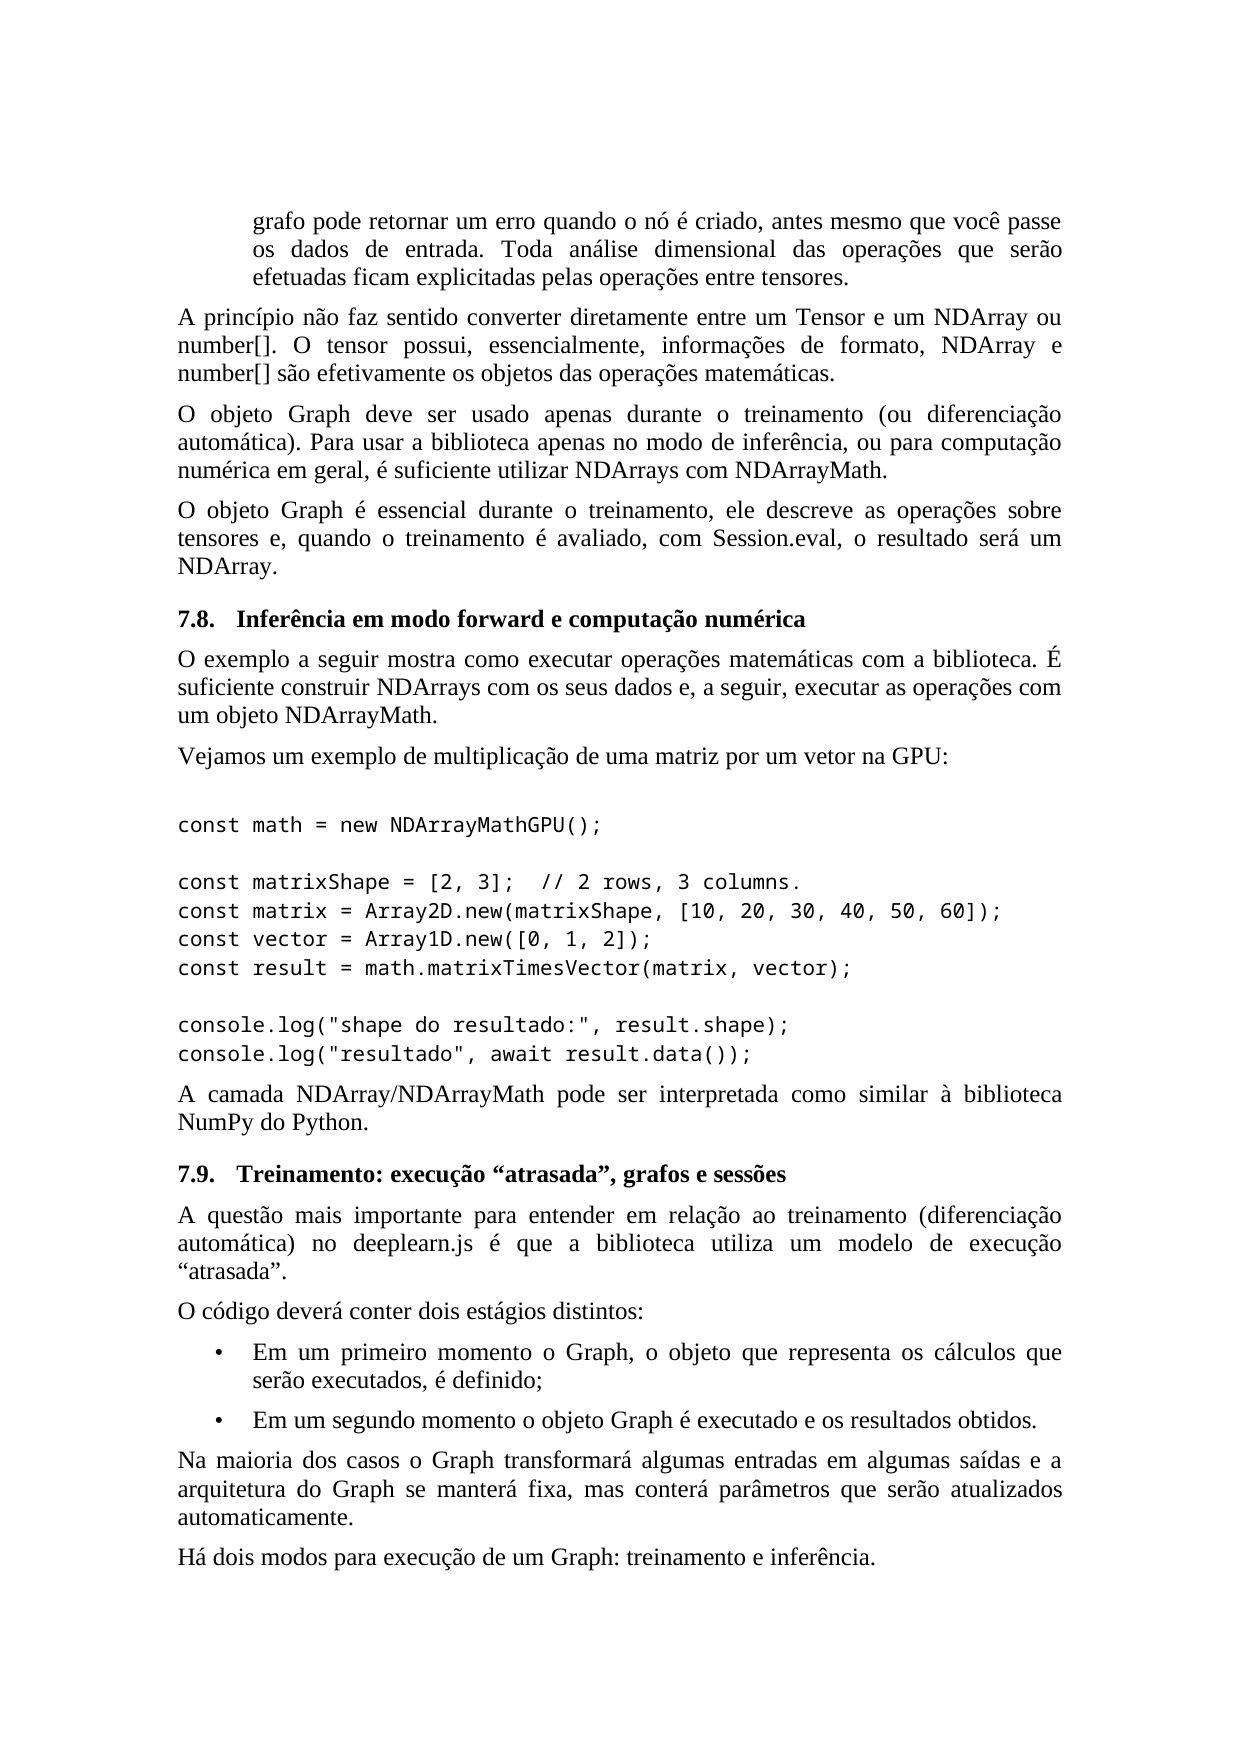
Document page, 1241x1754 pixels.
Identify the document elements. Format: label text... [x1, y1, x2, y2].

text A princípio não faz sentido converter diretamente entre um Tensor e um NDArray ou number[]. O tensor possui, essencialmente, informações de formato, NDArray e number[] são efetivamente os objetos das operações matemáticas. [177, 303, 1063, 387]
text A questão mais importante para entender em relação ao treinamento (diferenciação automática) no deeplearn.js é que a biblioteca utiliza um modelo de execução “atrasada”. [177, 1201, 1063, 1285]
text const matrix = Array2D.new(matrixShape, [10, 20, 30, 40, 50, 60]); [177, 896, 1063, 924]
text O código deverá conter dois estágios distintos: [177, 1297, 1063, 1325]
text Há dois modos para execução de um Graph: treinamento e inferência. [177, 1543, 1063, 1571]
text A camada NDArray/NDArrayMath pode ser interpretada como similar à biblioteca NumPy do Python. [177, 1079, 1063, 1136]
text Na maioria dos casos o Graph transformará algumas entradas em algumas saídas e a arquitetura do Graph se manterá fixa, mas conterá parâmetros que serão atualizados automaticamente. [177, 1446, 1063, 1531]
text const math = new NDArrayMathGPU(); [177, 810, 1063, 839]
text console.log("shape do resultado:", result.shape); [177, 1010, 1063, 1038]
text const result = math.matrixTimesVector(matrix, vector); [177, 953, 1063, 981]
text Vejamos um exemplo de multiplicação de uma matriz por um vetor na GPU: [177, 742, 1063, 770]
text const vector = Array1D.new([0, 1, 2]); [177, 924, 1063, 953]
title Inferência em modo forward e computação numérica [177, 605, 1063, 633]
text O objeto Graph deve ser usado apenas durante o treinamento (ou diferenciação automática). Para usar a biblioteca apenas no modo de inferência, ou para computação numérica em geral, é suficiente utilizar NDArrays com NDArrayMath. [177, 399, 1063, 484]
text console.log("resultado", await result.data()); [177, 1038, 1063, 1067]
title Treinamento: execução “atrasada”, grafos e sessões [177, 1160, 1063, 1188]
text const matrixShape = [2, 3]; // 2 rows, 3 columns. [177, 867, 1063, 896]
text O exemplo a seguir mostra como executar operações matemáticas com a biblioteca. É suficiente construir NDArrays com os seus dados e, a seguir, executar as operações com um objeto NDArrayMath. [177, 645, 1063, 729]
text O objeto Graph é essencial durante o treinamento, ele descreve as operações sobre tensores e, quando o treinamento é avaliado, com Session.eval, o resultado será um NDArray. [177, 496, 1063, 580]
list Em um segundo momento o objeto Graph é executado e os resultados obtidos. [215, 1406, 1063, 1434]
list Em um primeiro momento o Graph, o objeto que representa os cálculos que serão executados, é definido; [215, 1338, 1063, 1394]
list grafo pode retornar um erro quando o nó é criado, antes mesmo que você passe os dados de entrada. Toda análise dimensional das operações que serão efetuadas ficam explicitadas pelas operações entre tensores. [215, 207, 1063, 291]
